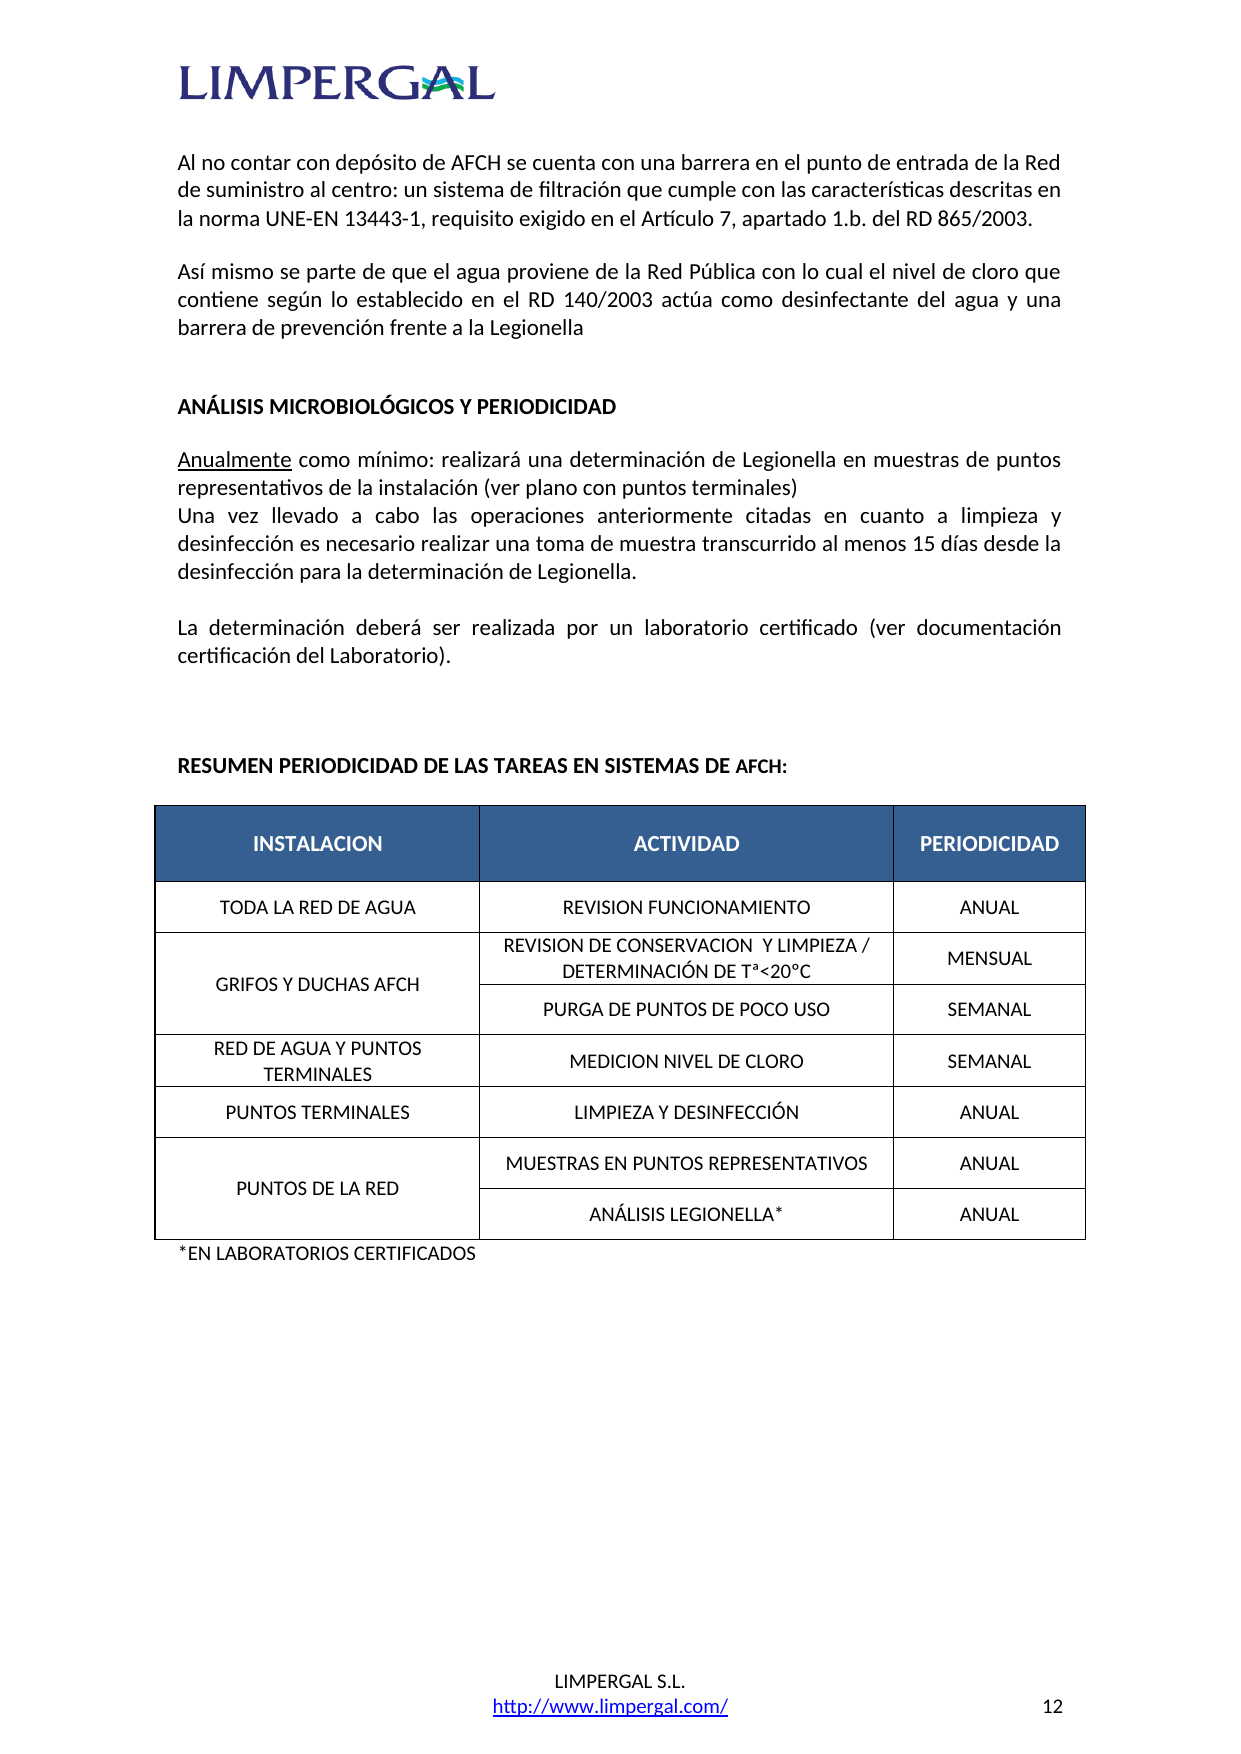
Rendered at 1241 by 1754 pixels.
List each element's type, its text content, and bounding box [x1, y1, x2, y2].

table_cell MEDICION NIVEL DE CLORO [480, 1035, 893, 1086]
table_cell SEMANAL [894, 985, 1085, 1034]
table_cell ANUAL [894, 1087, 1085, 1137]
table_cell RED DE AGUA Y PUNTOS TERMINALES [156, 1035, 479, 1086]
text Al no contar con depósito de AFCH se cuenta con una barrera en el punto de entrada de la Red de suministro al centro: un sistema de filtración que cumple con las características descritas en la norma UNE-EN 13443-1, requisito exigido en el Artículo 7, apartado 1.b. del RD 865/2003. [177, 148, 1063, 232]
table_cell PUNTOS DE LA RED [156, 1138, 479, 1239]
table_cell ANUAL [894, 1189, 1085, 1239]
text *EN LABORATORIOS CERTIFICADOS [177, 1240, 1063, 1265]
table_cell REVISION DE CONSERVACION Y LIMPIEZA / DETERMINACIÓN DE Tª<20ºC [480, 933, 893, 983]
text Así mismo se parte de que el agua proviene de la Red Pública con lo cual el nivel de cloro que contiene según lo establecido en el RD 140/2003 actúa como desinfectante del agua y una barrera de prevención frente a la Legionella [177, 257, 1063, 341]
table_header PERIODICIDAD [894, 806, 1085, 881]
table_cell PUNTOS TERMINALES [156, 1087, 479, 1137]
table_cell ANUAL [894, 882, 1085, 932]
table_cell ANÁLISIS LEGIONELLA* [480, 1189, 893, 1239]
text RESUMEN PERIODICIDAD DE LAS TAREAS EN SISTEMAS DE AFCH: [177, 751, 1063, 779]
table_cell SEMANAL [894, 1035, 1085, 1086]
table_cell PURGA DE PUNTOS DE POCO USO [480, 985, 893, 1034]
text ANÁLISIS MICROBIOLÓGICOS Y PERIODICIDAD [177, 392, 1063, 420]
text Anualmente como mínimo: realizará una determinación de Legionella en muestras de puntos representativos de la instalación (ver plano con puntos terminales) [177, 445, 1063, 501]
picture [177, 44, 498, 103]
table_cell LIMPIEZA Y DESINFECCIÓN [480, 1087, 893, 1137]
text Una vez llevado a cabo las operaciones anteriormente citadas en cuanto a limpieza y desinfección es necesario realizar una toma de muestra transcurrido al menos 15 días desde la desinfección para la determinación de Legionella. [177, 501, 1063, 586]
table_cell MENSUAL [894, 933, 1085, 983]
table_cell MUESTRAS EN PUNTOS REPRESENTATIVOS [480, 1138, 893, 1188]
table_header INSTALACION [156, 806, 479, 881]
table_cell GRIFOS Y DUCHAS AFCH [156, 933, 479, 1034]
text La determinación deberá ser realizada por un laboratorio certificado (ver documentación certificación del Laboratorio). [177, 613, 1063, 669]
table_cell REVISION FUNCIONAMIENTO [480, 882, 893, 932]
table_header ACTIVIDAD [480, 806, 893, 881]
table_cell TODA LA RED DE AGUA [156, 882, 479, 932]
table_cell ANUAL [894, 1138, 1085, 1188]
